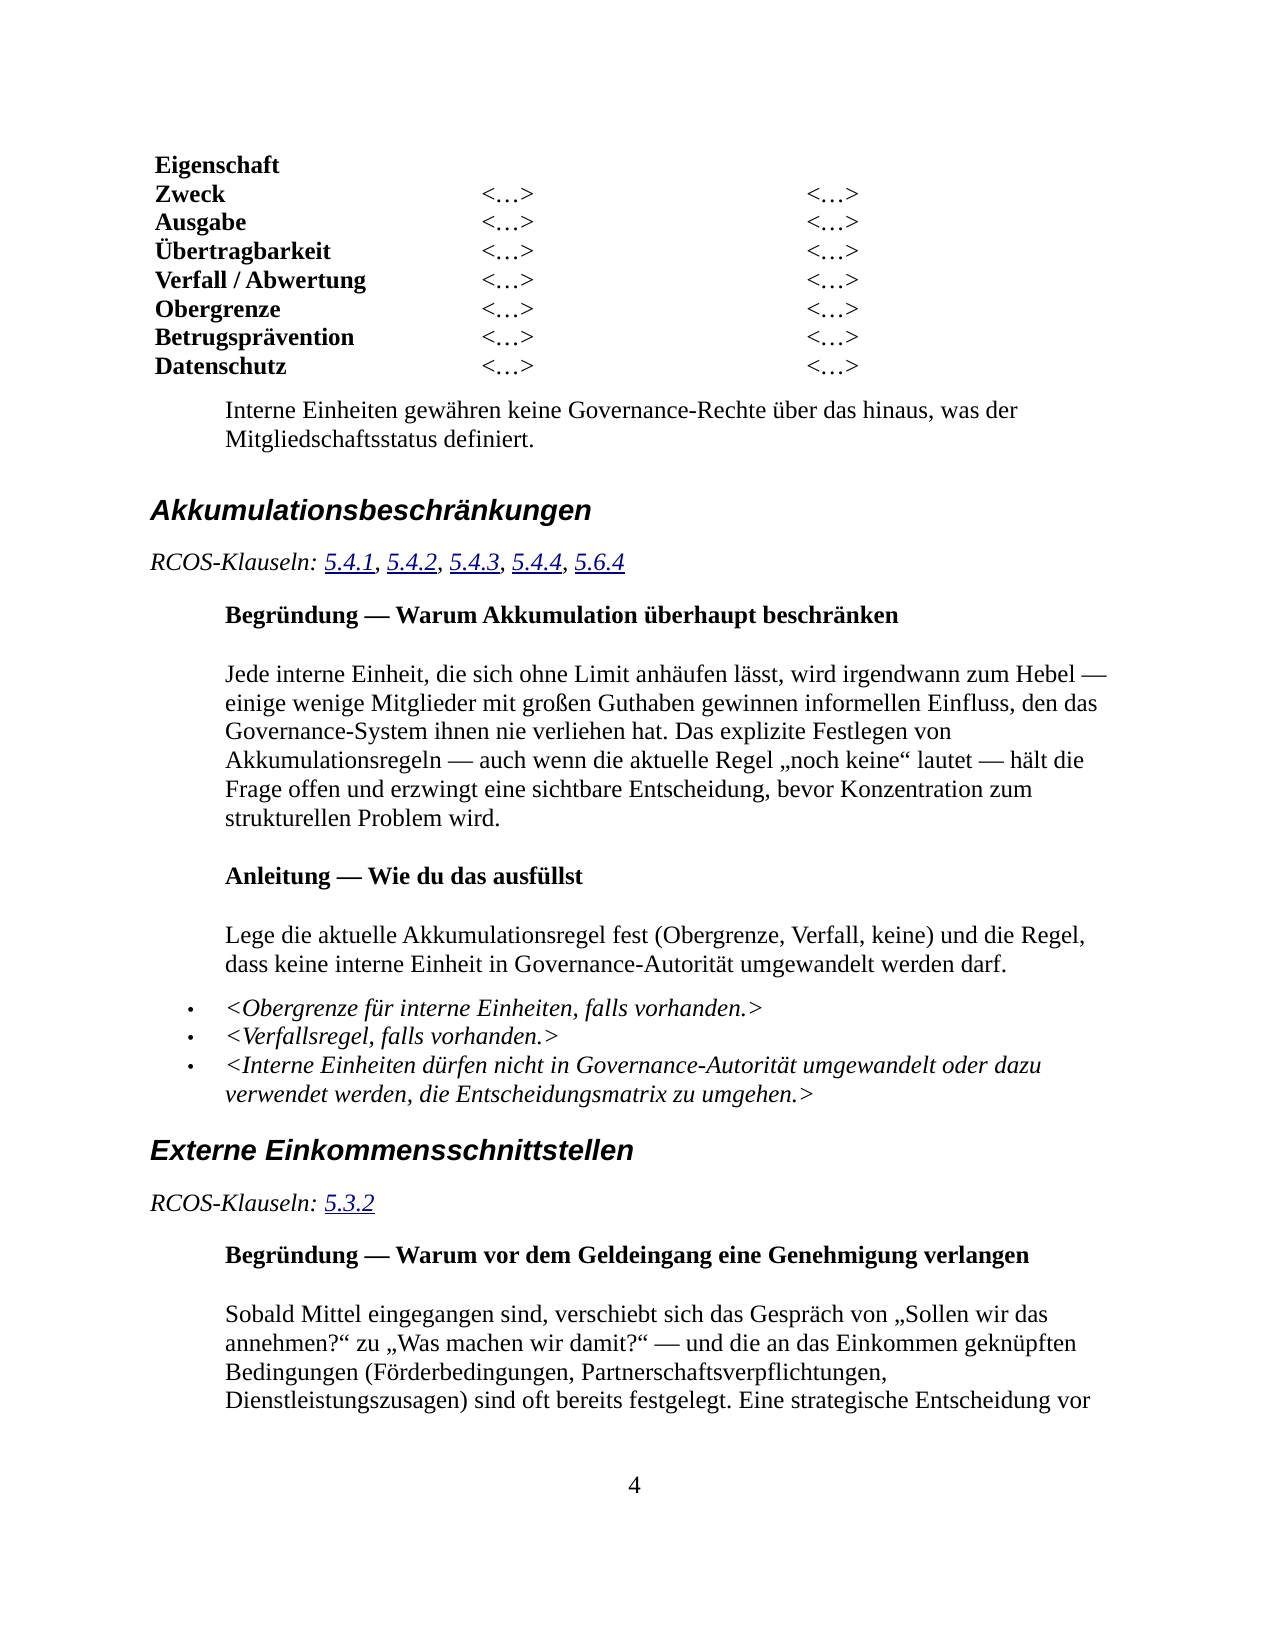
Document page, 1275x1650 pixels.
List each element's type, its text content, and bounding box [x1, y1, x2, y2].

text Begründung — Warum vor dem Geldeingang eine Genehmigung verlangen [225, 1240, 1125, 1269]
text RCOS-Klauseln: 5.3.2 [150, 1188, 1125, 1216]
table_cell Obergrenze [150, 294, 475, 322]
table_cell <…> [475, 294, 800, 322]
table_cell <…> [800, 351, 1125, 380]
table_cell <…> [475, 351, 800, 380]
table_cell <…> [475, 323, 800, 351]
table_cell Übertragbarkeit [150, 236, 475, 265]
text Interne Einheiten gewähren keine Governance-Rechte über das hinaus, was der Mitgliedschaftsstatus definiert. [225, 395, 1125, 452]
table_cell Betrugsprävention [150, 323, 475, 351]
list <Verfallsregel, falls vorhanden.> [187, 1021, 1125, 1050]
text Anleitung — Wie du das ausfüllst [225, 861, 1125, 890]
subtitle Externe Einkommensschnittstellen [150, 1133, 1125, 1166]
table_cell Ausgabe [150, 208, 475, 236]
table_cell <…> [800, 323, 1125, 351]
text Sobald Mittel eingegangen sind, verschiebt sich das Gespräch von „Sollen wir das annehmen?“ zu „Was machen wir damit?“ — und die an das Einkommen geknüpften Bedingungen (Förderbedingungen, Partnerschaftsverpflichtungen, Dienstleistungszusagen) sind oft bereits festgelegt. Eine strategische Entscheidung vor [225, 1299, 1125, 1414]
table_cell <…> [800, 294, 1125, 322]
table_header [475, 150, 800, 179]
text Jede interne Einheit, die sich ohne Limit anhäufen lässt, wird irgendwann zum Hebel — einige wenige Mitglieder mit großen Guthaben gewinnen informellen Einfluss, den das Governance-System ihnen nie verliehen hat. Das explizite Festlegen von Akkumulationsregeln — auch wenn die aktuelle Regel „noch keine“ lautet — hält die Frage offen und erzwingt eine sichtbare Entscheidung, bevor Konzentration zum strukturellen Problem wird. [225, 659, 1125, 831]
table_cell <…> [800, 236, 1125, 265]
table_cell <…> [800, 208, 1125, 236]
table_cell Datenschutz [150, 351, 475, 380]
table_cell <…> [800, 179, 1125, 207]
text Lege die aktuelle Akkumulationsregel fest (Obergrenze, Verfall, keine) und die Regel, dass keine interne Einheit in Governance-Autorität umgewandelt werden darf. [225, 920, 1125, 978]
table_header [800, 150, 1125, 179]
text RCOS-Klauseln: 5.4.1, 5.4.2, 5.4.3, 5.4.4, 5.6.4 [150, 547, 1125, 576]
table_cell Zweck [150, 179, 475, 207]
table_cell <…> [475, 236, 800, 265]
table_cell <…> [475, 179, 800, 207]
subtitle Akkumulationsbeschränkungen [150, 492, 1125, 526]
table_cell <…> [800, 265, 1125, 294]
text Begründung — Warum Akkumulation überhaupt beschränken [225, 600, 1125, 629]
table_cell Verfall / Abwertung [150, 265, 475, 294]
table_cell <…> [475, 208, 800, 236]
table_header Eigenschaft [150, 150, 475, 179]
table_cell <…> [475, 265, 800, 294]
list <Interne Einheiten dürfen nicht in Governance-Autorität umgewandelt oder dazu verwendet werden, die Entscheidungsmatrix zu umgehen.> [187, 1050, 1125, 1108]
list <Obergrenze für interne Einheiten, falls vorhanden.> [187, 993, 1125, 1021]
